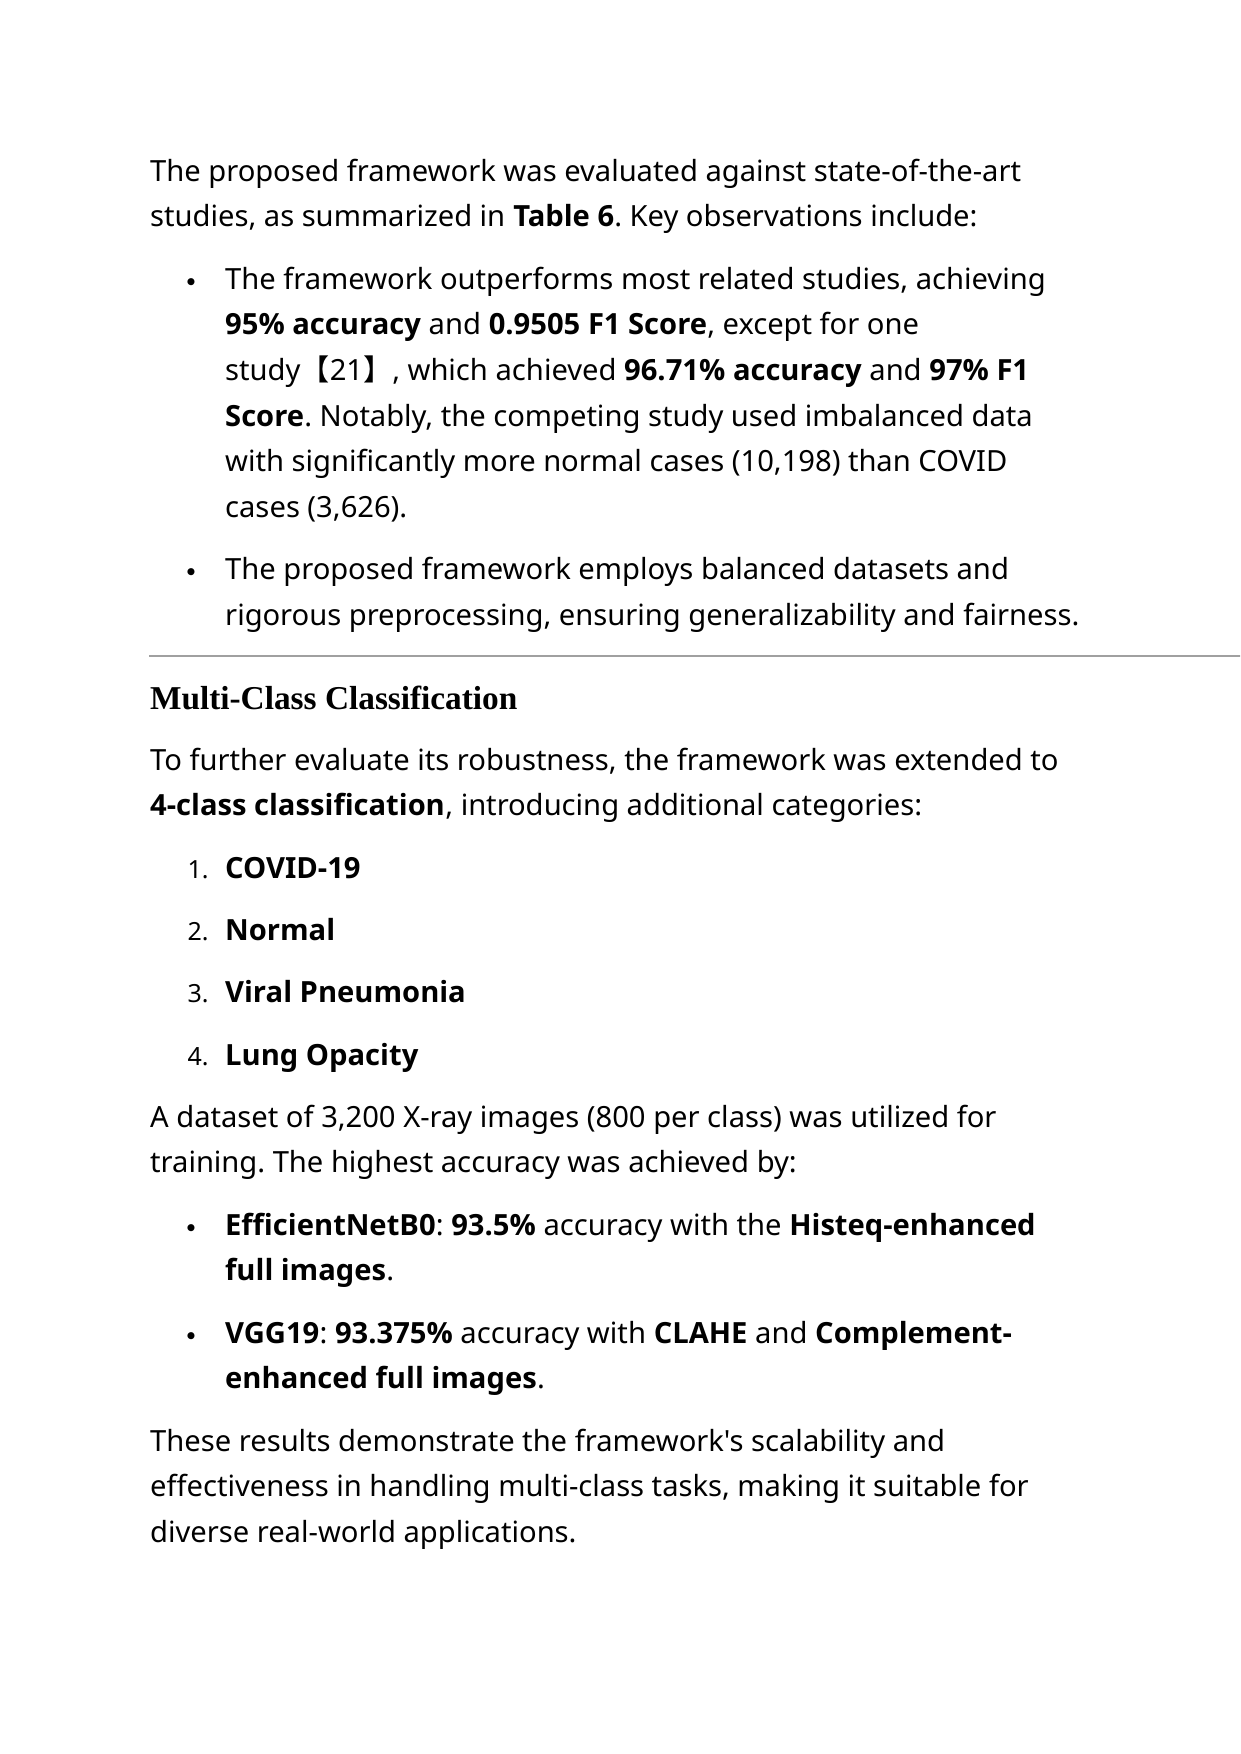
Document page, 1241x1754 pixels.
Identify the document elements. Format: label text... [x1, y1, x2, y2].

list COVID-19 [187, 847, 1090, 887]
text These results demonstrate the framework's scalability and effectiveness in handling multi-class tasks, making it suitable for diverse real-world applications. [150, 1420, 1090, 1551]
text To further evaluate its robustness, the framework was extended to 4-class classification, introducing additional categories: [150, 739, 1090, 824]
list EfficientNetB0: 93.5% accuracy with the Histeq-enhanced full images. [187, 1204, 1090, 1289]
list Normal [187, 909, 1090, 949]
list Lung Opacity [187, 1034, 1090, 1073]
text Multi-Class Classification [150, 678, 1090, 717]
text The proposed framework was evaluated against state-of-the-art studies, as summarized in Table 6. Key observations include: [150, 150, 1090, 235]
list The framework outperforms most related studies, achieving 95% accuracy and 0.9505 F1 Score, except for one study【21】, which achieved 96.71% accuracy and 97% F1 Score. Notably, the competing study used imbalanced data with significantly more normal cases (10,198) than COVID cases (3,626). [187, 258, 1090, 526]
list Viral Pneumonia [187, 972, 1090, 1011]
text A dataset of 3,200 X-ray images (800 per class) was utilized for training. The highest accuracy was achieved by: [150, 1096, 1090, 1181]
list VGG19: 93.375% accuracy with CLAHE and Complement-enhanced full images. [187, 1312, 1090, 1397]
list The proposed framework employs balanced datasets and rigorous preprocessing, ensuring generalizability and fairness. [187, 548, 1090, 634]
